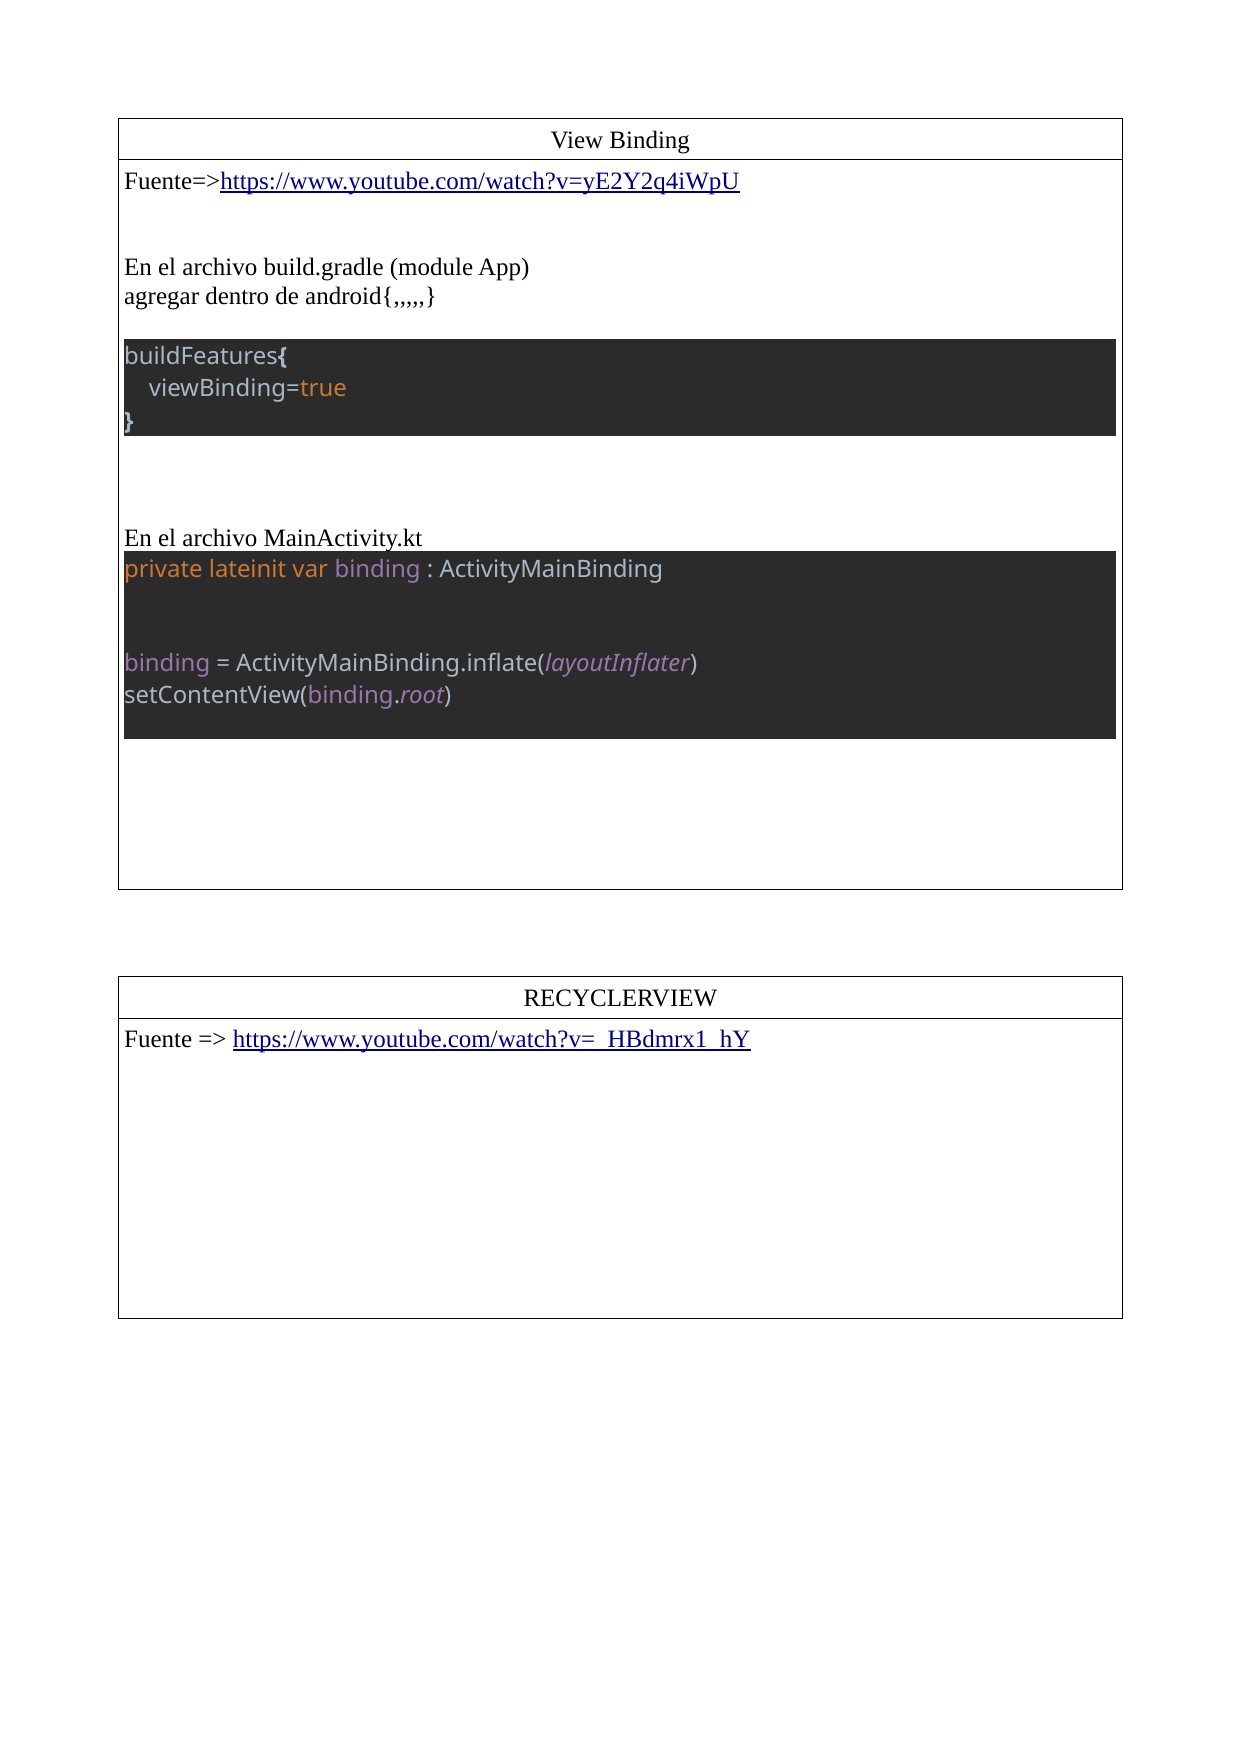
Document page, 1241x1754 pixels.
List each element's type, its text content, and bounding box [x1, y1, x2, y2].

table_header RECYCLERVIEW [119, 977, 1122, 1017]
table_header View Binding [119, 119, 1122, 159]
table_cell Fuente => https://www.youtube.com/watch?v=_HBdmrx1_hY [119, 1019, 1122, 1317]
table_cell Fuente=>https://www.youtube.com/watch?v=yE2Y2q4iWpU En el archivo build.gradle (module App) agregar dentro de android{,,,,,} buildFeatures{ viewBinding=true } En el archivo MainActivity.kt private lateinit var binding : ActivityMainBinding binding = ActivityMainBinding.inflate(layoutInflater) setContentView(binding.root) [119, 160, 1122, 889]
